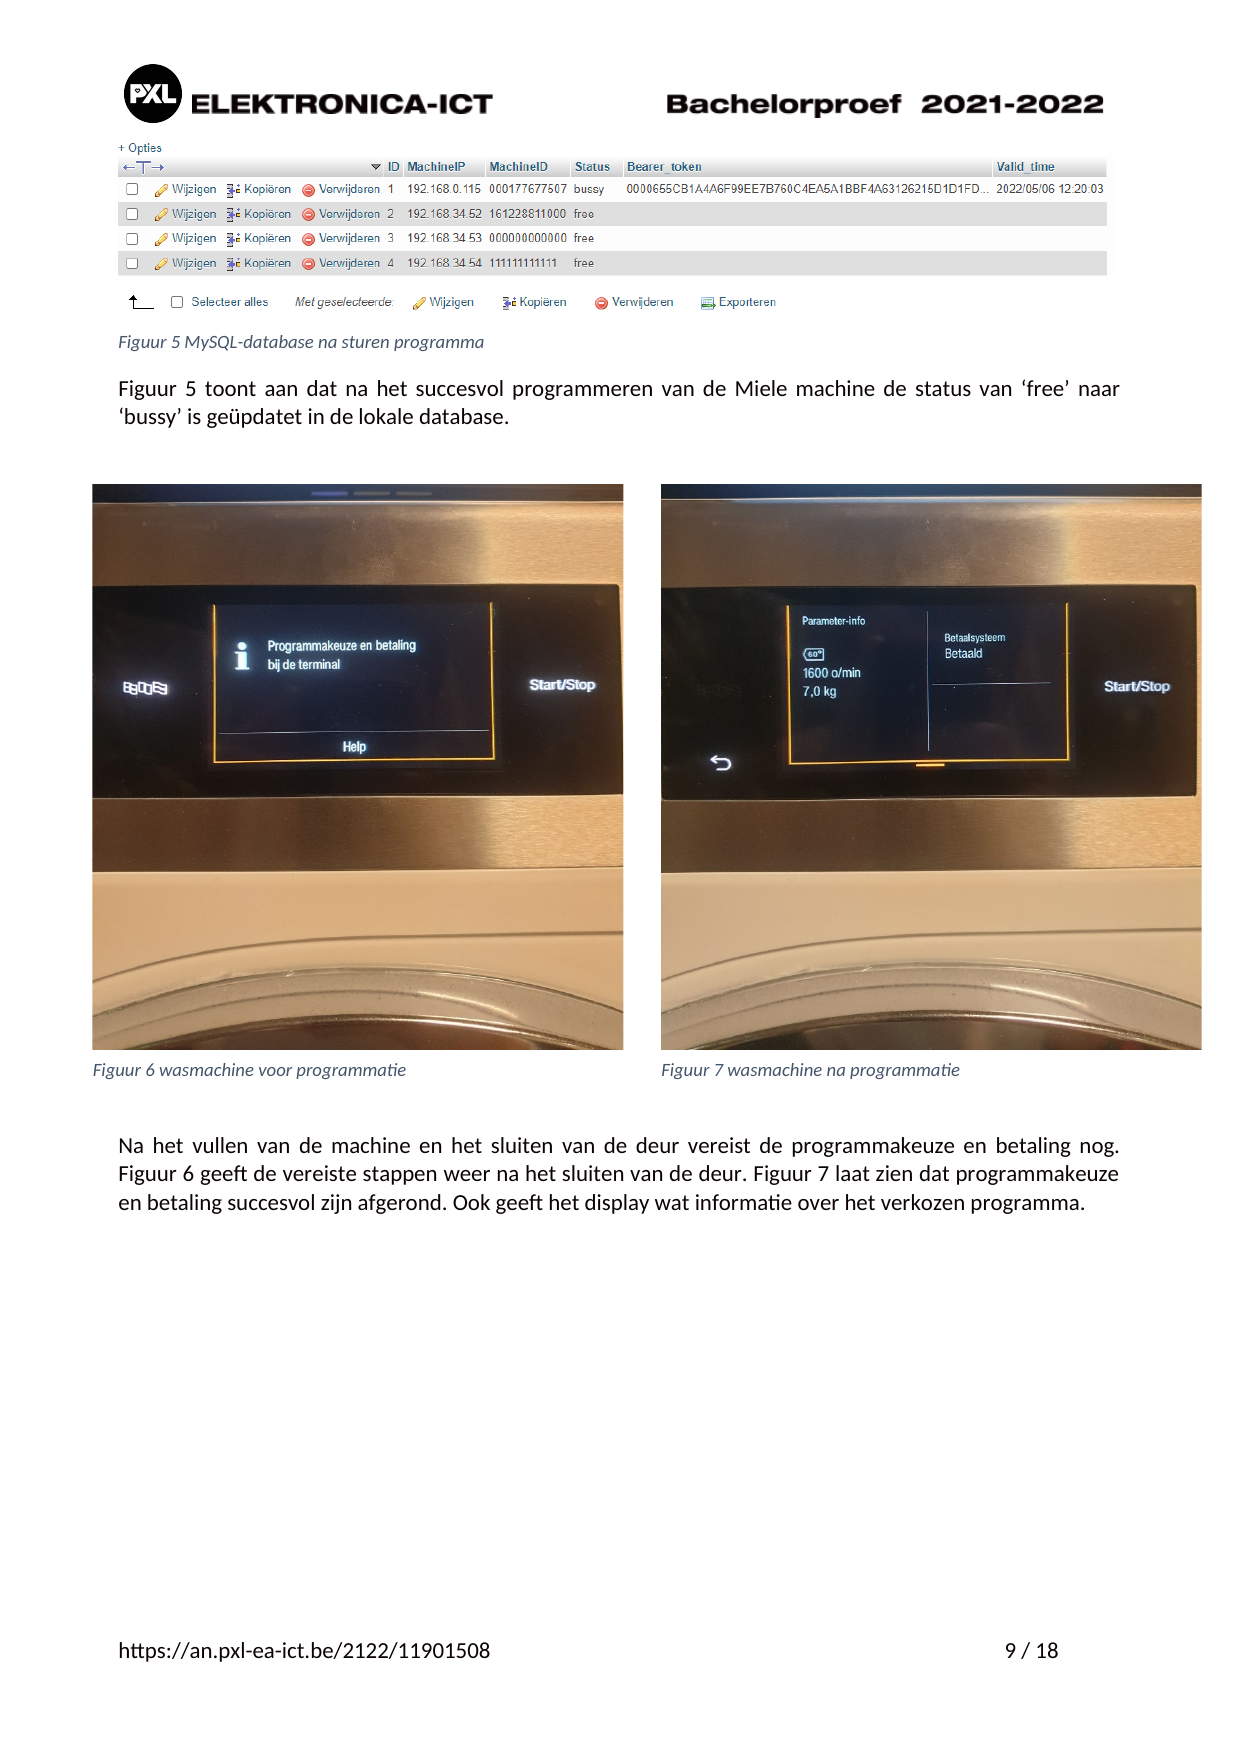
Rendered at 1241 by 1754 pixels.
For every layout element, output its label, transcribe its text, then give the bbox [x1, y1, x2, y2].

text Figuur 7 wasmachine na programmatie [661, 1058, 1201, 1081]
text Figuur 5 toont aan dat na het succesvol programmeren van de Miele machine de status van ‘free’ naar ‘bussy’ is geüpdatet in de lokale database. [118, 374, 1122, 430]
text Na het vullen van de machine en het sluiten van de deur vereist de programmakeuze en betaling nog. Figuur 6 geeft de vereiste stappen weer na het sluiten van de deur. Figuur 7 laat zien dat programmakeuze en betaling succesvol zijn afgerond. Ook geeft het display wat informatie over het verkozen programma. [118, 1132, 1122, 1216]
text Figuur 6 wasmachine voor programmatie [93, 1058, 623, 1081]
text Figuur 5 MySQL-database na sturen programma [118, 330, 1122, 353]
